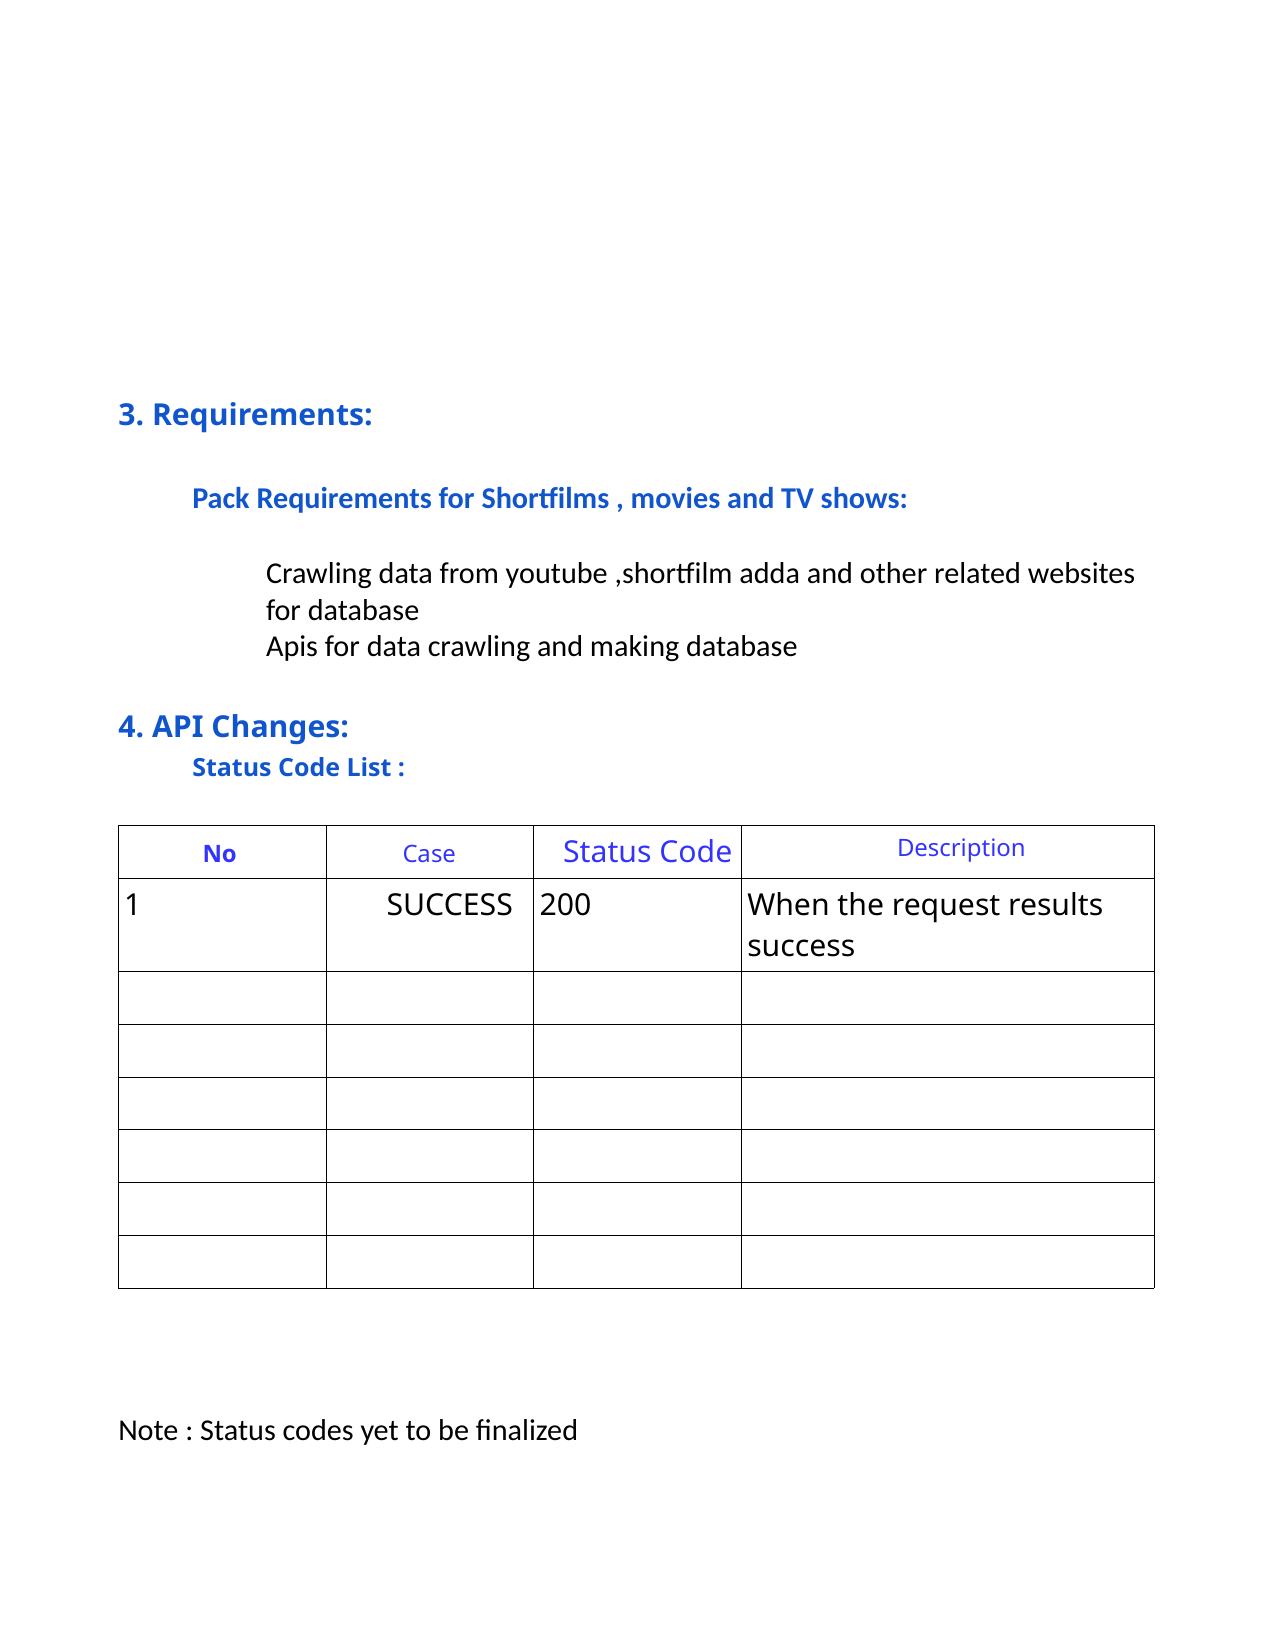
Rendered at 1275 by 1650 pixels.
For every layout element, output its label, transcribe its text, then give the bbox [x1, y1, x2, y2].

table_cell [327, 972, 533, 1024]
table_header Description [742, 826, 1154, 877]
text 3. Requirements: [118, 393, 1157, 434]
table_cell [742, 1025, 1154, 1077]
table_header No [119, 826, 326, 877]
table_cell [327, 1130, 533, 1182]
table_cell [534, 1078, 741, 1129]
table_cell 200 [534, 879, 741, 971]
table_cell [742, 1078, 1154, 1129]
table_header Status Code [534, 826, 741, 877]
table_cell [742, 1236, 1154, 1287]
table_header Case [327, 826, 533, 877]
table_cell [534, 1236, 741, 1287]
table_cell [742, 972, 1154, 1024]
text Note : Status codes yet to be finalized [118, 1411, 1157, 1448]
table_cell When the request results success [742, 879, 1154, 971]
table_cell [119, 1130, 326, 1182]
table_cell [119, 1025, 326, 1077]
table_cell [327, 1236, 533, 1287]
text Crawling data from youtube ,shortfilm adda and other related websites for database [118, 554, 1157, 627]
text Pack Requirements for Shortfilms , movies and TV shows: [118, 476, 1157, 517]
text Apis for data crawling and making database [118, 627, 1157, 664]
table_cell [327, 1183, 533, 1235]
table_cell [327, 1025, 533, 1077]
table_cell [119, 1183, 326, 1235]
table_cell [119, 1236, 326, 1287]
table_cell [534, 1130, 741, 1182]
table_cell 1 [119, 879, 326, 971]
table_cell [119, 1078, 326, 1129]
table_cell [534, 1183, 741, 1235]
table_cell [119, 972, 326, 1024]
table_cell SUCCESS [327, 879, 533, 971]
table_cell [534, 972, 741, 1024]
table_cell [742, 1183, 1154, 1235]
table_cell [327, 1078, 533, 1129]
text 4. API Changes: [118, 706, 1157, 747]
table_cell [534, 1025, 741, 1077]
text Status Code List : [118, 747, 1157, 783]
table_cell [742, 1130, 1154, 1182]
